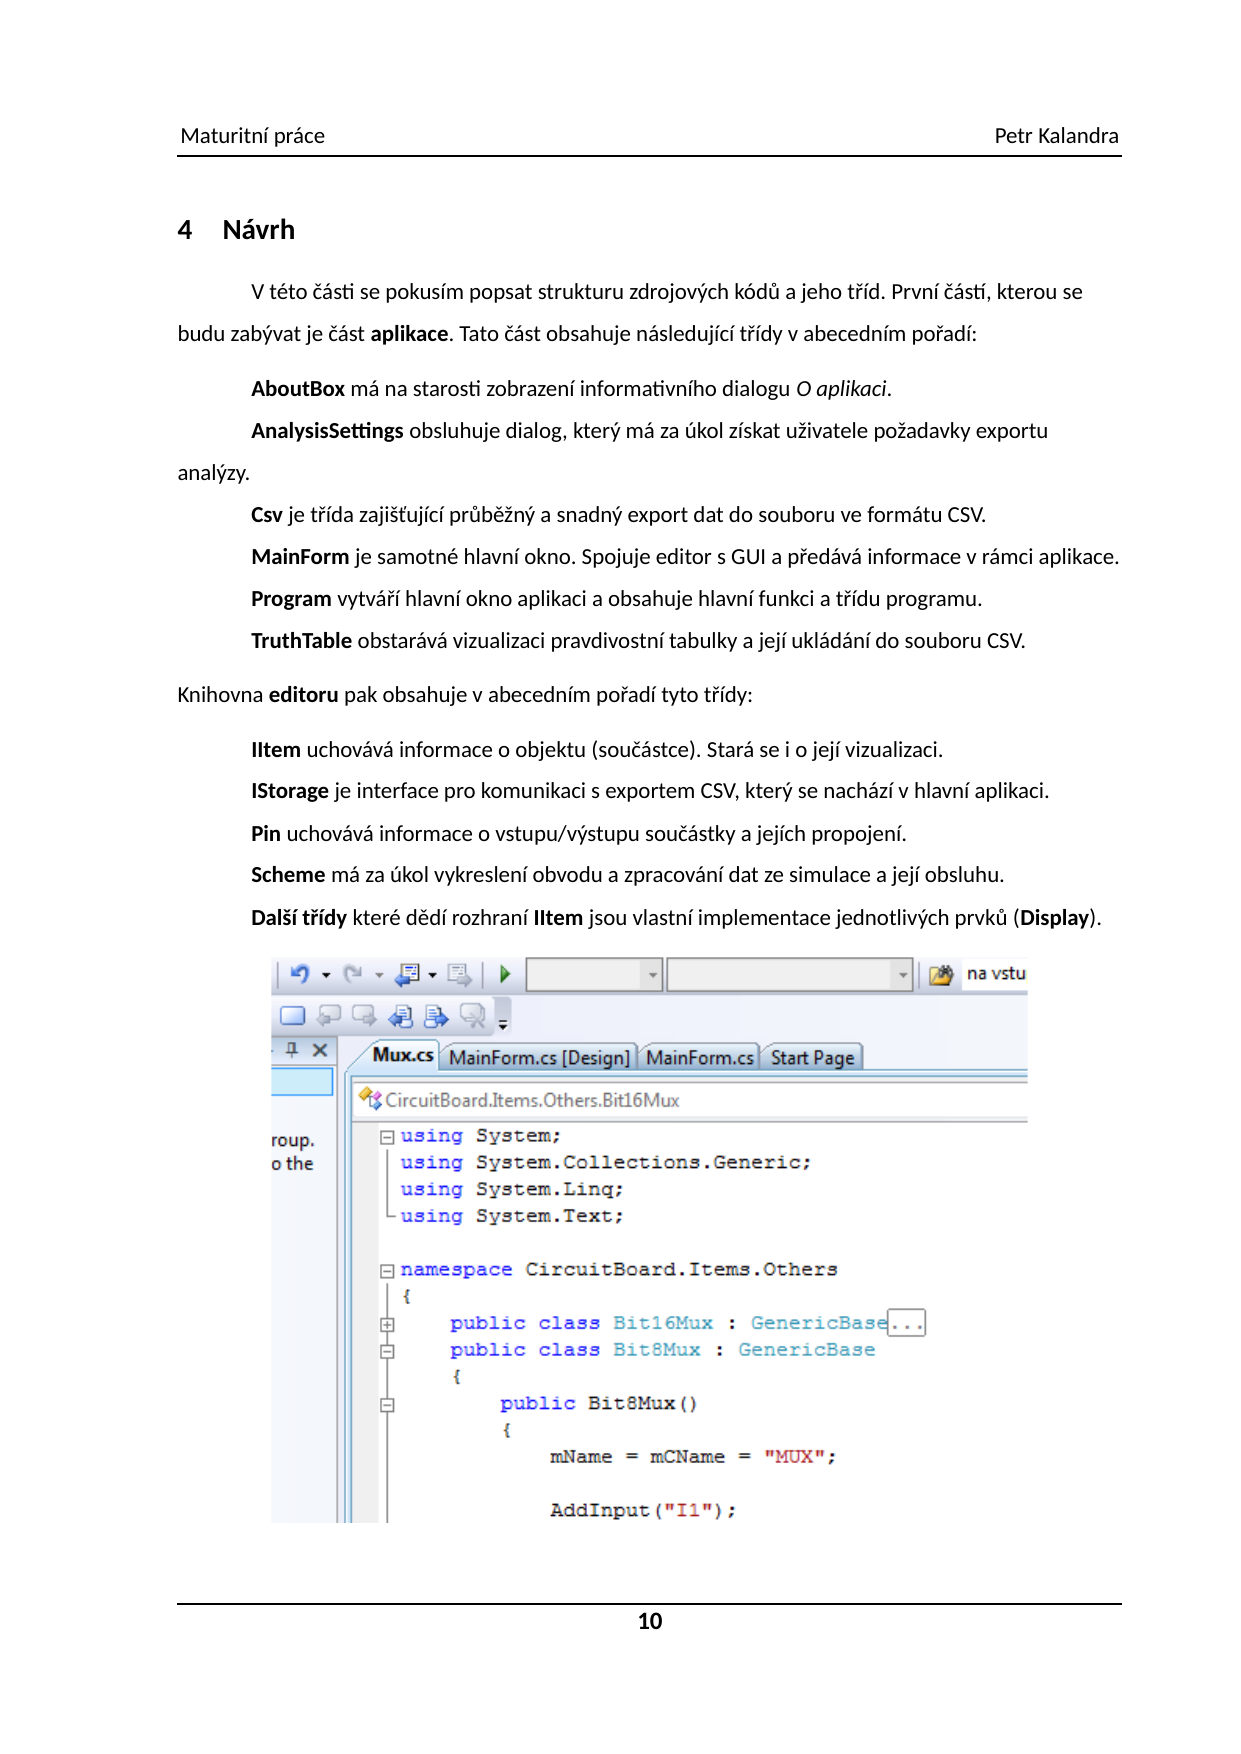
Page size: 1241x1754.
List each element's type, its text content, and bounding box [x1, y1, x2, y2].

text AboutBox má na starosti zobrazení informativního dialogu O aplikaci. AnalysisSettings obsluhuje dialog, který má za úkol získat uživatele požadavky exportu analýzy. Csv je třída zajišťující průběžný a snadný export dat do souboru ve formátu CSV. MainForm je samotné hlavní okno. Spojuje editor s GUI a předává informace v rámci aplikace. Program vytváří hlavní okno aplikaci a obsahuje hlavní funkci a třídu programu. TruthTable obstarává vizualizaci pravdivostní tabulky a její ukládání do souboru CSV. [177, 374, 1122, 654]
text V této části se pokusím popsat strukturu zdrojových kódů a jeho tříd. První částí, kterou se budu zabývat je část aplikace. Tato část obsahuje následující třídy v abecedním pořadí: [177, 277, 1122, 347]
text IItem uchovává informace o objektu (součástce). Stará se i o její vizualizaci. IStorage je interface pro komunikaci s exportem CSV, který se nachází v hlavní aplikaci. Pin uchovává informace o vstupu/výstupu součástky a jejích propojení. Scheme má za úkol vykreslení obvodu a zpracování dat ze simulace a její obsluhu. Další třídy které dědí rozhraní IItem jsou vlastní implementace jednotlivých prvků (Display). [177, 735, 1122, 931]
text Knihovna editoru pak obsahuje v abecedním pořadí tyto třídy: [177, 680, 1122, 708]
subtitle 4 Návrh [177, 211, 1122, 247]
